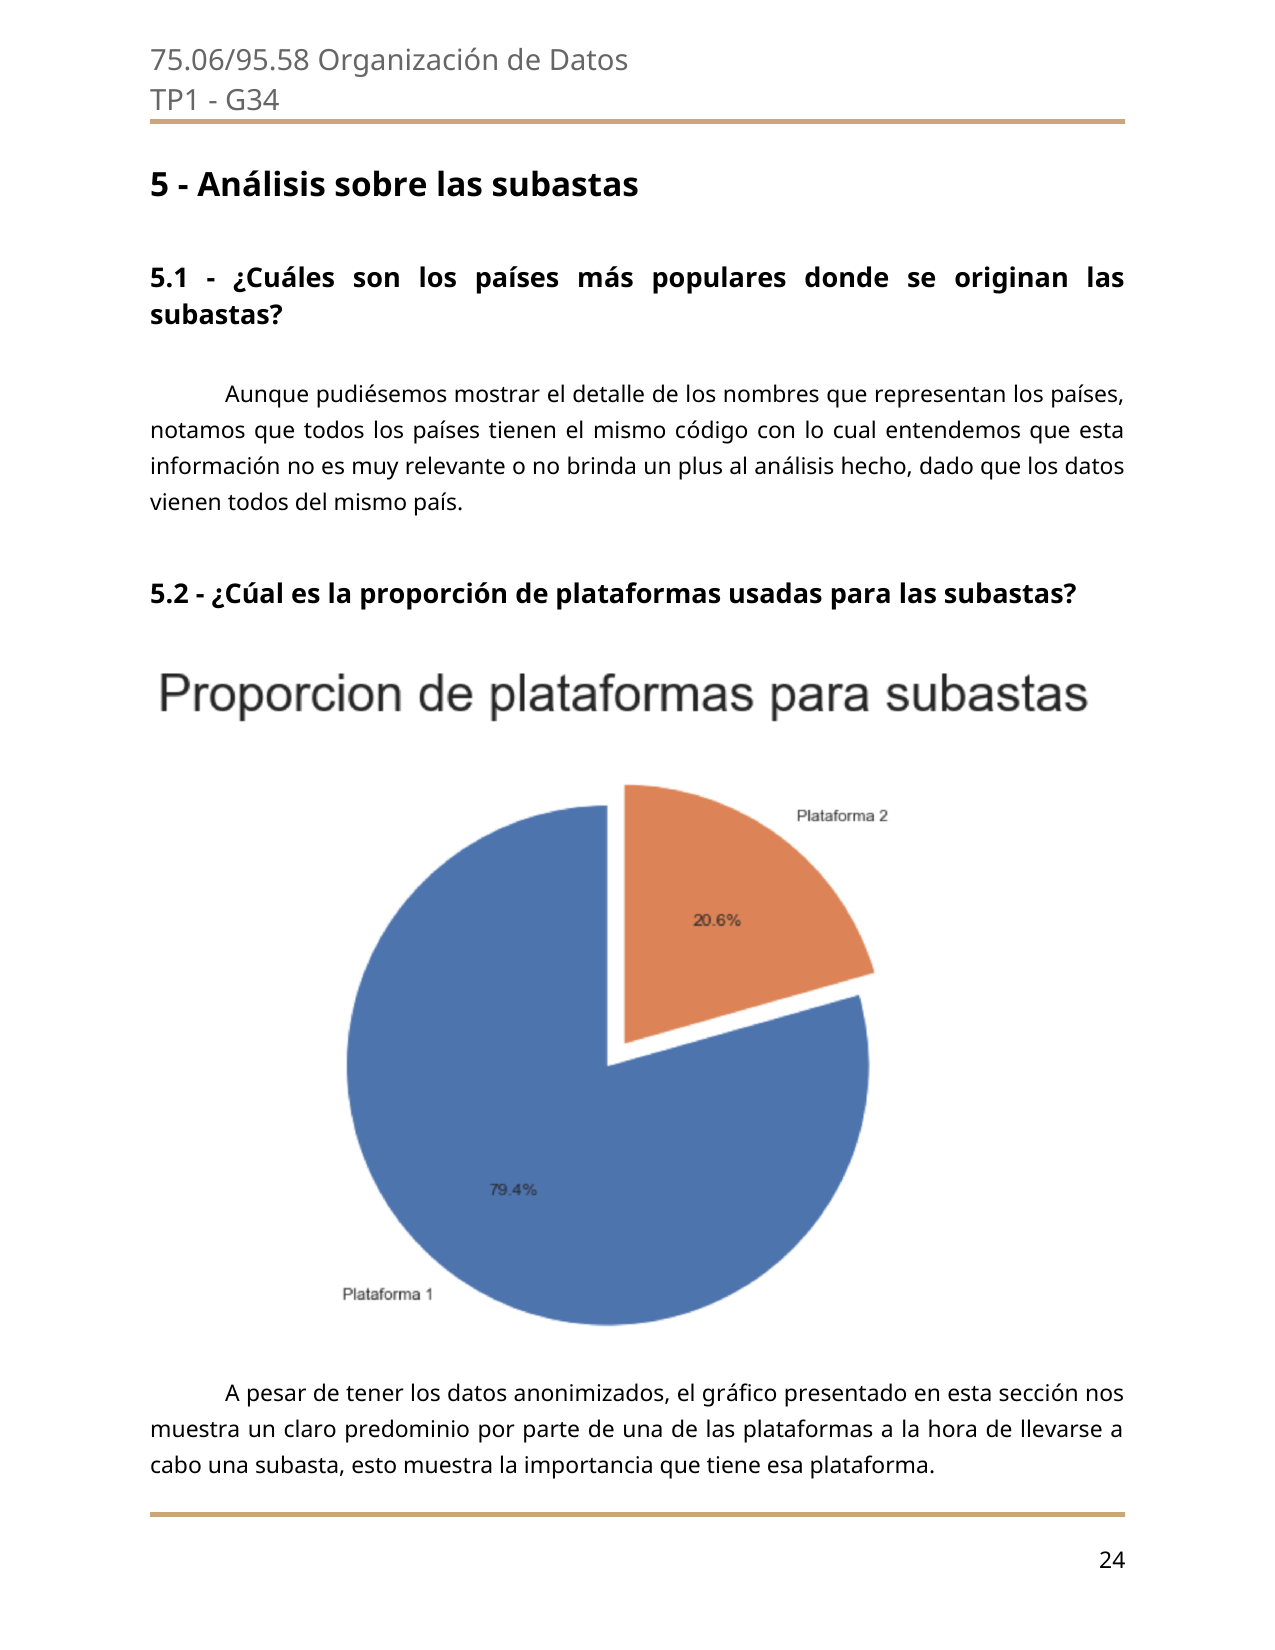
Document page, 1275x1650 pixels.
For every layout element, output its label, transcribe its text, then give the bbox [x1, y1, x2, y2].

picture [150, 663, 1102, 1337]
text Aunque pudiésemos mostrar el detalle de los nombres que representan los países, notamos que todos los países tienen el mismo código con lo cual entendemos que esta información no es muy relevante o no brinda un plus al análisis hecho, dado que los datos vienen todos del mismo país. [150, 342, 1125, 517]
subtitle 5.2 - ¿Cúal es la proporción de plataformas usadas para las subastas? [150, 574, 1125, 611]
picture [150, 1512, 1125, 1517]
subtitle 5.1 - ¿Cuáles son los países más populares donde se originan las subastas? [150, 258, 1125, 332]
subtitle 5 - Análisis sobre las subastas [150, 161, 1125, 206]
text A pesar de tener los datos anonimizados, el gráfico presentado en esta sección nos muestra un claro predominio por parte de una de las plataformas a la hora de llevarse a cabo una subasta, esto muestra la importancia que tiene esa plataforma. [150, 663, 1125, 1480]
picture [150, 119, 1125, 124]
